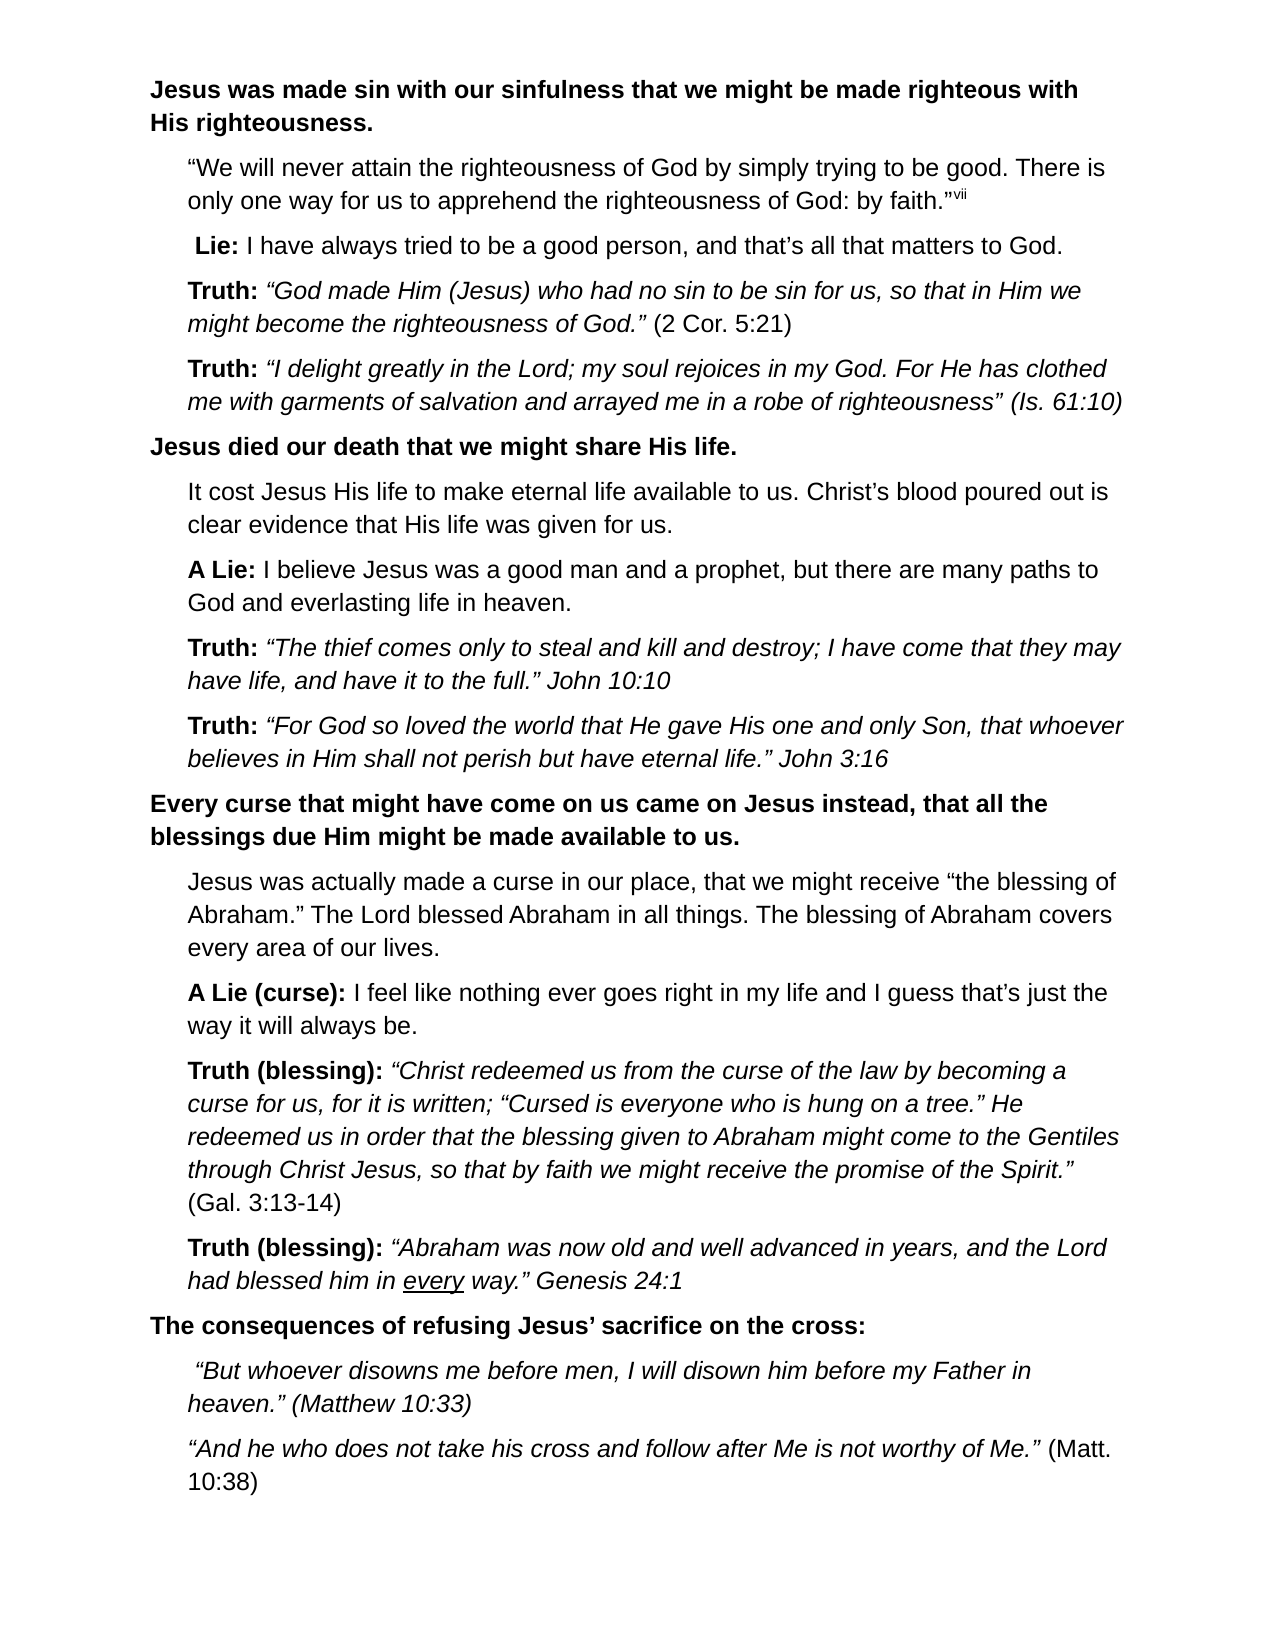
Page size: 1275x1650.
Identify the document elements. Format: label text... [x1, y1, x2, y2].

text Lie: I have always tried to be a good person, and that’s all that matters to God. [187, 231, 1125, 260]
text Truth: “The thief comes only to steal and kill and destroy; I have come that they may have life, and have it to the full.” John 10:10 [187, 633, 1125, 695]
text It cost Jesus His life to make eternal life available to us. Christ’s blood poured out is clear evidence that His life was given for us. [187, 477, 1125, 539]
subtitle Jesus was made sin with our sinfulness that we might be made righteous with His righteousness. [150, 75, 1125, 137]
text “But whoever disowns me before men, I will disown him before my Father in heaven.” (Matthew 10:33) [187, 1356, 1125, 1418]
text Truth (blessing): “Abraham was now old and well advanced in years, and the Lord had blessed him in every way.” Genesis 24:1 [187, 1233, 1125, 1295]
text Jesus was actually made a curse in our place, that we might receive “the blessing of Abraham.” The Lord blessed Abraham in all things. The blessing of Abraham covers every area of our lives. [187, 867, 1125, 962]
text A Lie: I believe Jesus was a good man and a prophet, but there are many paths to God and everlasting life in heaven. [187, 555, 1125, 617]
text Truth (blessing): “Christ redeemed us from the curse of the law by becoming a curse for us, for it is written; “Cursed is everyone who is hung on a tree.” He redeemed us in order that the blessing given to Abraham might come to the Gentiles through Christ Jesus, so that by faith we might receive the promise of the Spirit.” (Gal. 3:13-14) [187, 1056, 1125, 1217]
text A Lie (curse): I feel like nothing ever goes right in my life and I guess that’s just the way it will always be. [187, 978, 1125, 1040]
text Truth: “God made Him (Jesus) who had no sin to be sin for us, so that in Him we might become the righteousness of God.” (2 Cor. 5:21) [187, 276, 1125, 338]
text Truth: “I delight greatly in the Lord; my soul rejoices in my God. For He has clothed me with garments of salvation and arrayed me in a robe of righteousness” (Is. 61:10) [187, 354, 1125, 416]
subtitle Every curse that might have come on us came on Jesus instead, that all the blessings due Him might be made available to us. [150, 789, 1125, 851]
text Truth: “For God so loved the world that He gave His one and only Son, that whoever believes in Him shall not perish but have eternal life.” John 3:16 [187, 711, 1125, 773]
subtitle Jesus died our death that we might share His life. [150, 432, 1125, 461]
subtitle The consequences of refusing Jesus’ sacrifice on the cross: [150, 1311, 1125, 1340]
text “We will never attain the righteousness of God by simply trying to be good. There is only one way for us to apprehend the righteousness of God: by faith.” [187, 153, 1125, 215]
text “And he who does not take his cross and follow after Me is not worthy of Me.” (Matt. 10:38) [187, 1434, 1125, 1496]
